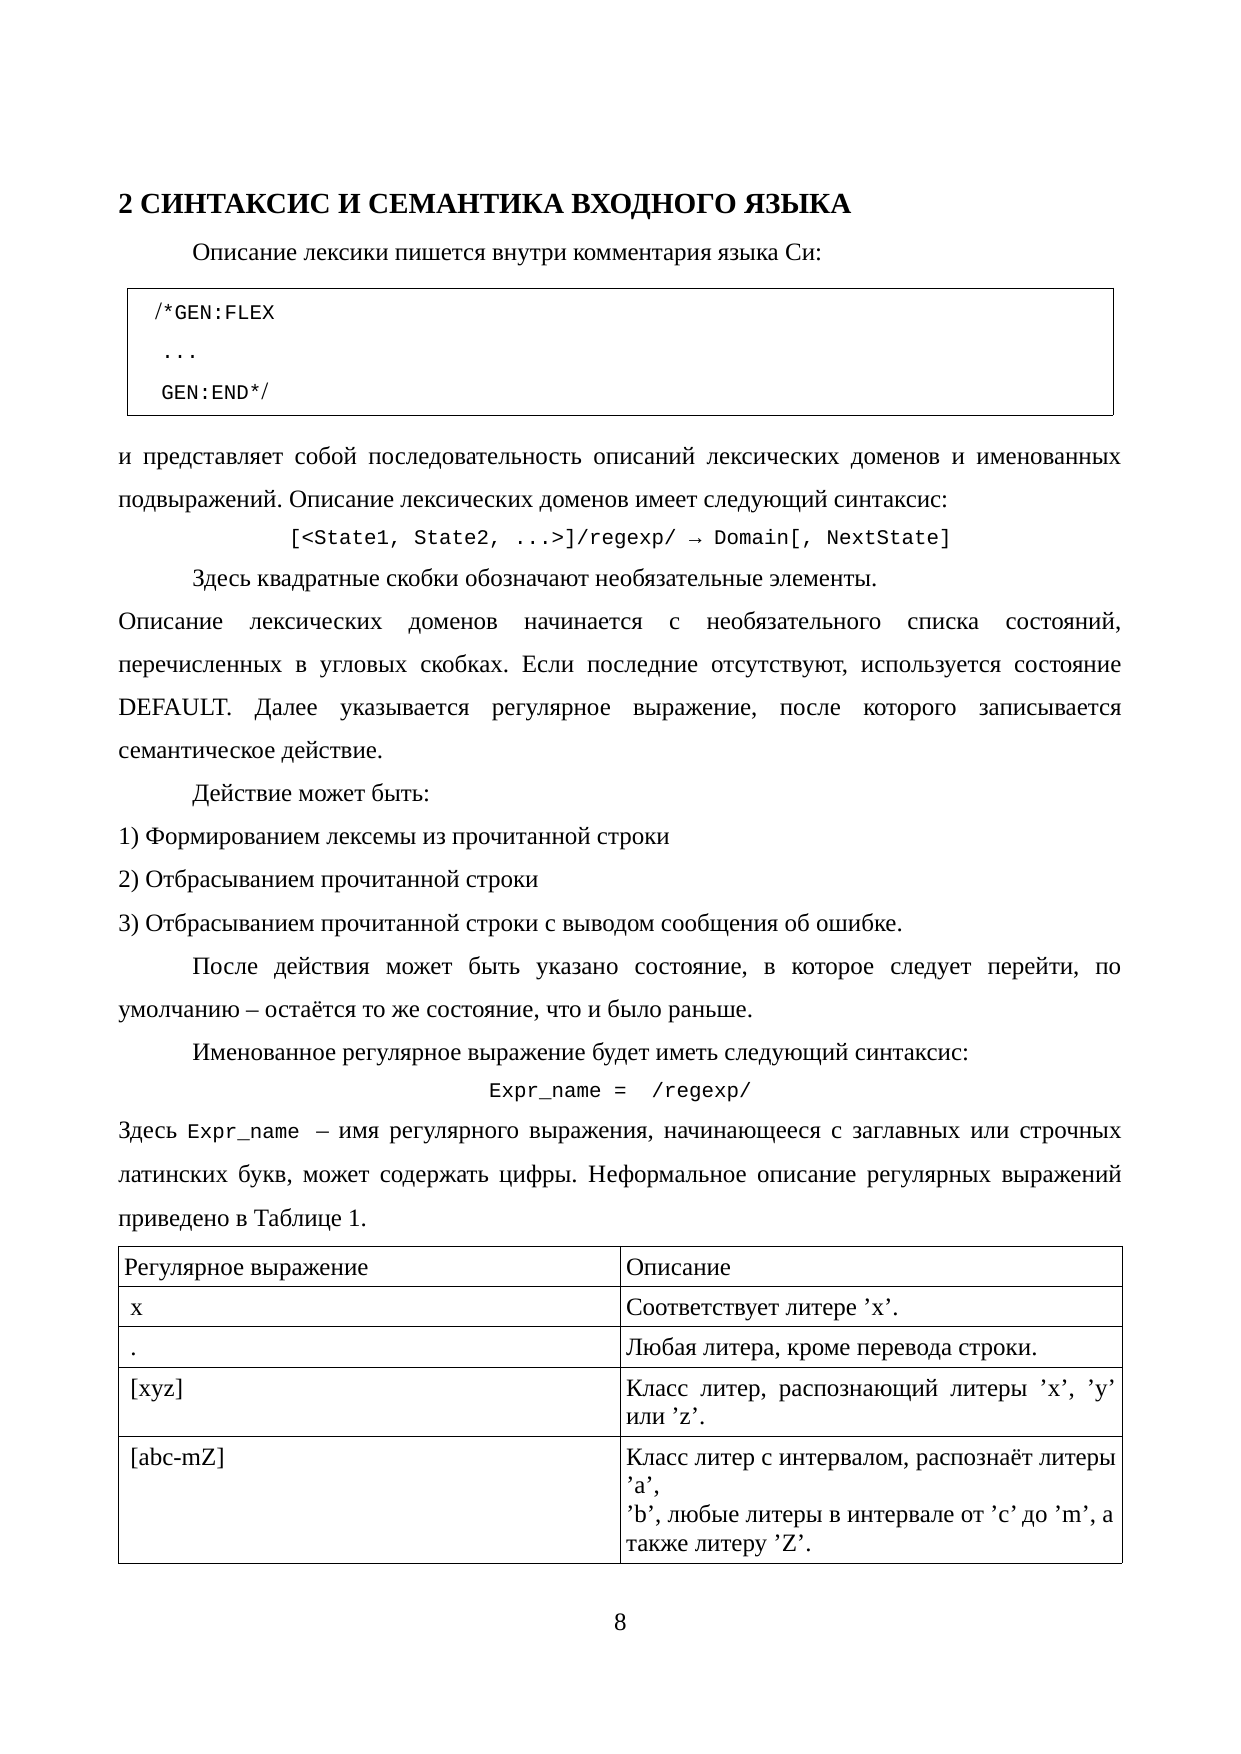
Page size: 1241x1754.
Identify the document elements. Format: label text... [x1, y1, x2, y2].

text Описание лексических доменов начинается с необязательного списка состояний, перечисленных в угловых скобках. Если последние отсутствуют, используется состояние DEFAULT. Далее указывается регулярное выражение, после которого записывается семантическое действие. [118, 606, 1122, 764]
text /*GEN:FLEX [136, 296, 1104, 326]
text Здесь Expr_name – имя регулярного выражения, начинающееся с заглавных или строчных латинских букв, может содержать цифры. Неформальное описание регулярных выражений приведено в Таблице 1. [118, 1116, 1122, 1231]
text GEN:END*/ [136, 376, 1104, 406]
text [<State1, State2, ...>]/regexp/ → Domain[, NextState] [118, 527, 1122, 551]
text Описание лексики пишется внутри комментария языка Си: [118, 237, 1122, 265]
text Expr_name = /regexp/ [118, 1080, 1122, 1104]
table_cell . [119, 1327, 620, 1367]
text и представляет собой последовательность описаний лексических доменов и именованных подвыражений. Описание лексических доменов имеет следующий синтаксис: [118, 280, 1122, 513]
text 3) Отбрасыванием прочитанной строки с выводом сообщения об ошибке. [118, 908, 1122, 936]
text ... [136, 341, 1104, 364]
table_cell Класс литер с интервалом, распознаёт литеры ’a’, ’b’, любые литеры в интервале от ’c’ до ’m’, а также литеру ’Z’. [621, 1437, 1122, 1562]
table_cell Соответствует литере ’x’. [621, 1287, 1122, 1326]
table_header Регулярное выражение [119, 1247, 620, 1286]
text Здесь квадратные скобки обозначают необязательные элементы. [118, 563, 1122, 591]
text 2) Отбрасыванием прочитанной строки [118, 864, 1122, 893]
table_cell x [119, 1287, 620, 1326]
table_header Описание [621, 1247, 1122, 1286]
table_cell Любая литера, кроме перевода строки. [621, 1327, 1122, 1367]
table_cell [xyz] [119, 1368, 620, 1436]
text После действия может быть указано состояние, в которое следует перейти, по умолчанию – остаётся то же состояние, что и было раньше. [118, 951, 1122, 1023]
table_cell Класс литер, распознающий литеры ’x’, ’y’ или ’z’. [621, 1368, 1122, 1436]
table_cell [abc-mZ] [119, 1437, 620, 1562]
text 1) Формированием лексемы из прочитанной строки [118, 821, 1122, 850]
text Действие может быть: [118, 778, 1122, 807]
text Именованное регулярное выражение будет иметь следующий синтаксис: [118, 1037, 1122, 1066]
subtitle 2 СИНТАКСИС И СЕМАНТИКА ВХОДНОГО ЯЗЫКА [118, 186, 1122, 220]
